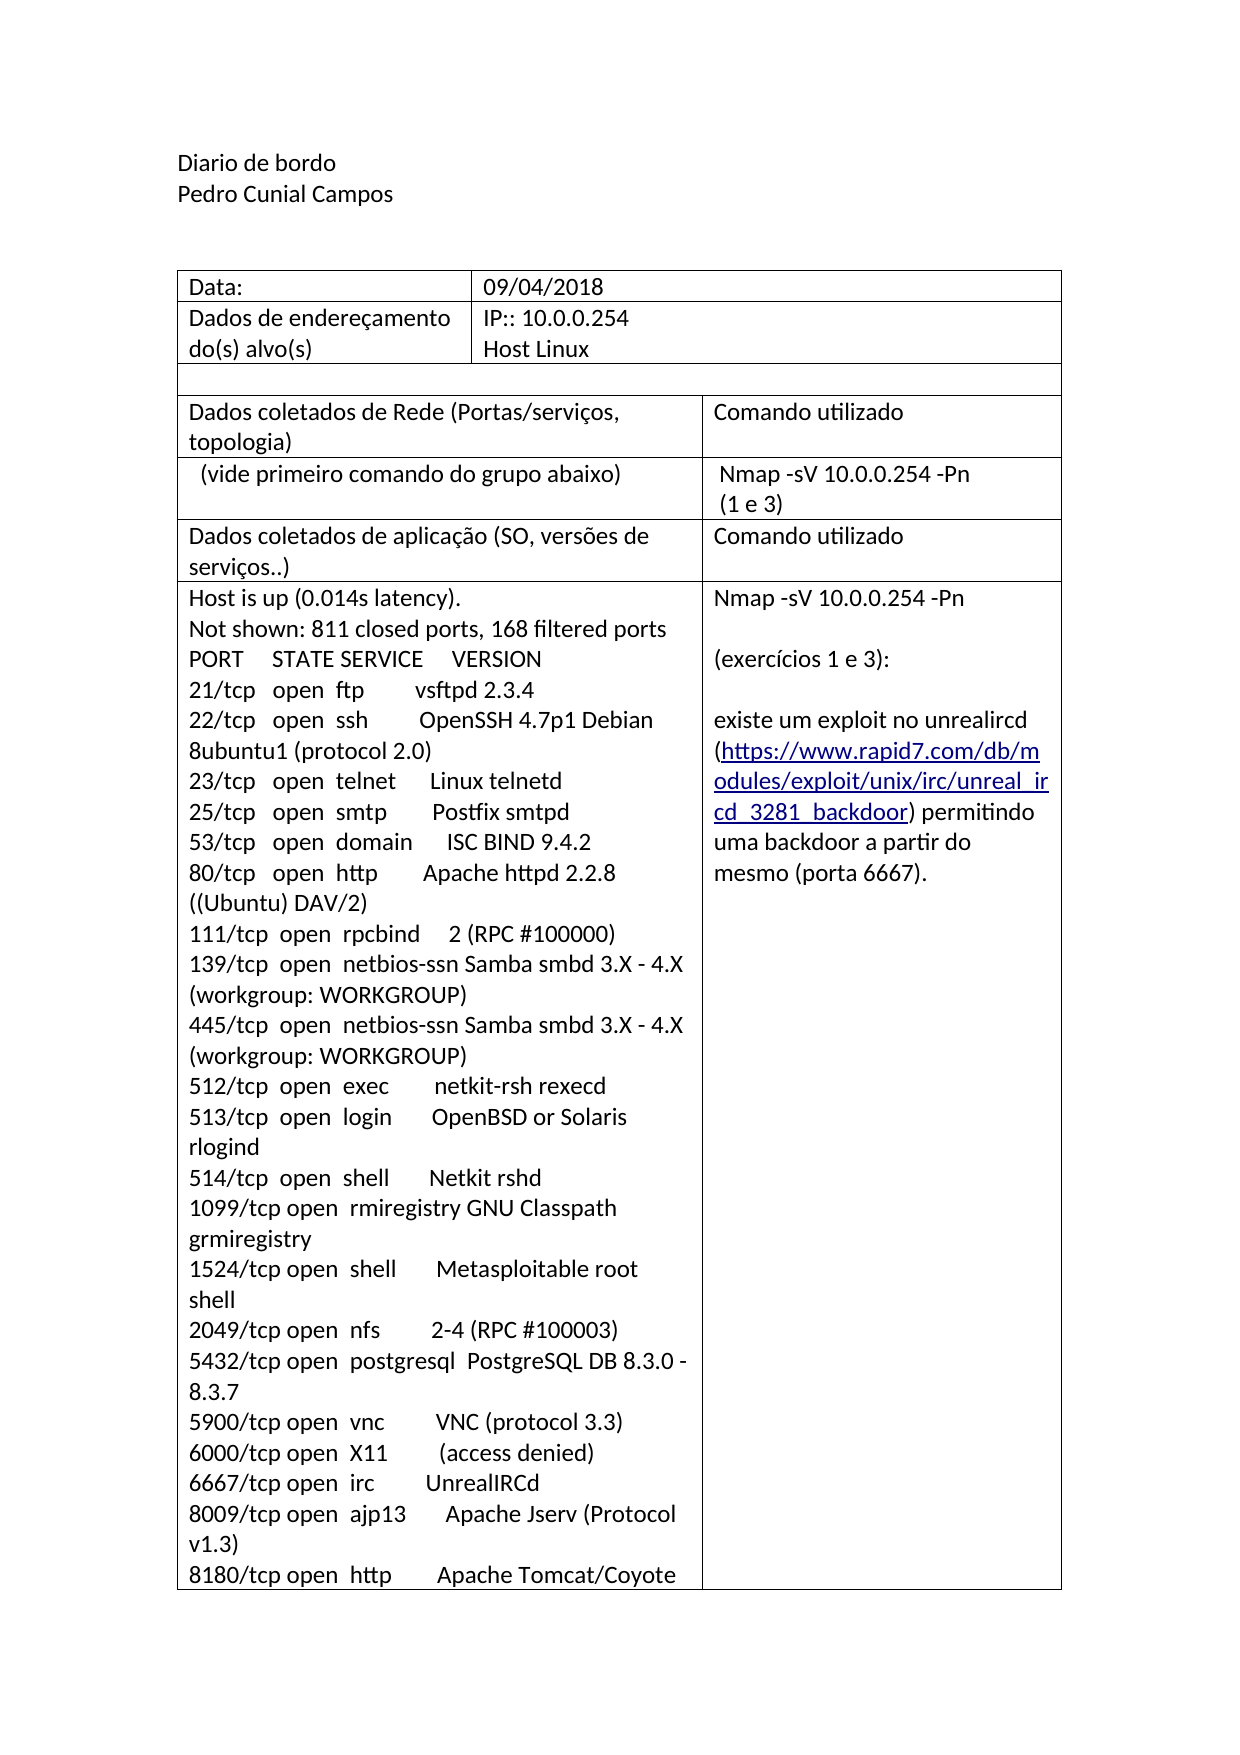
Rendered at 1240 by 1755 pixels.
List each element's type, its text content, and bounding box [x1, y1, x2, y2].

table_cell Dados coletados de Rede (Portas/serviços, topologia) [178, 396, 702, 457]
table_cell Dados de endereçamento do(s) alvo(s) [178, 302, 471, 363]
table_cell [178, 364, 1061, 395]
table_header Data: [178, 271, 471, 301]
table_header 09/04/2018 [472, 271, 1061, 301]
table_cell Dados coletados de aplicação (SO, versões de serviços..) [178, 520, 702, 581]
table_cell Nmap -sV 10.0.0.254 -Pn (exercícios 1 e 3): existe um exploit no unrealircd (https://www.rapid7.com/db/modules/exploit/unix/irc/unreal_ircd_3281_backdoor) permitindo uma backdoor a partir do mesmo (porta 6667). [703, 582, 1061, 1589]
table_cell Comando utilizado [703, 520, 1061, 581]
table_cell (vide primeiro comando do grupo abaixo) [178, 458, 702, 519]
table_cell Comando utilizado [703, 396, 1061, 457]
table_cell IP:: 10.0.0.254 Host Linux [472, 302, 1061, 363]
table_cell Nmap -sV 10.0.0.254 -Pn (1 e 3) [703, 458, 1061, 519]
text Diario de bordo [177, 148, 1062, 178]
text Pedro Cunial Campos [177, 178, 1062, 209]
table_cell Host is up (0.014s latency). Not shown: 811 closed ports, 168 filtered ports PORT STATE SERVICE VERSION 21/tcp open ftp vsftpd 2.3.4 22/tcp open ssh OpenSSH 4.7p1 Debian 8ubuntu1 (protocol 2.0) 23/tcp open telnet Linux telnetd 25/tcp open smtp Postfix smtpd 53/tcp open domain ISC BIND 9.4.2 80/tcp open http Apache httpd 2.2.8 ((Ubuntu) DAV/2) 111/tcp open rpcbind 2 (RPC #100000) 139/tcp open netbios-ssn Samba smbd 3.X - 4.X (workgroup: WORKGROUP) 445/tcp open netbios-ssn Samba smbd 3.X - 4.X (workgroup: WORKGROUP) 512/tcp open exec netkit-rsh rexecd 513/tcp open login OpenBSD or Solaris rlogind 514/tcp open shell Netkit rshd 1099/tcp open rmiregistry GNU Classpath grmiregistry 1524/tcp open shell Metasploitable root shell 2049/tcp open nfs 2-4 (RPC #100003) 5432/tcp open postgresql PostgreSQL DB 8.3.0 - 8.3.7 5900/tcp open vnc VNC (protocol 3.3) 6000/tcp open X11 (access denied) 6667/tcp open irc UnrealIRCd 8009/tcp open ajp13 Apache Jserv (Protocol v1.3) 8180/tcp open http Apache Tomcat/Coyote [178, 582, 702, 1589]
